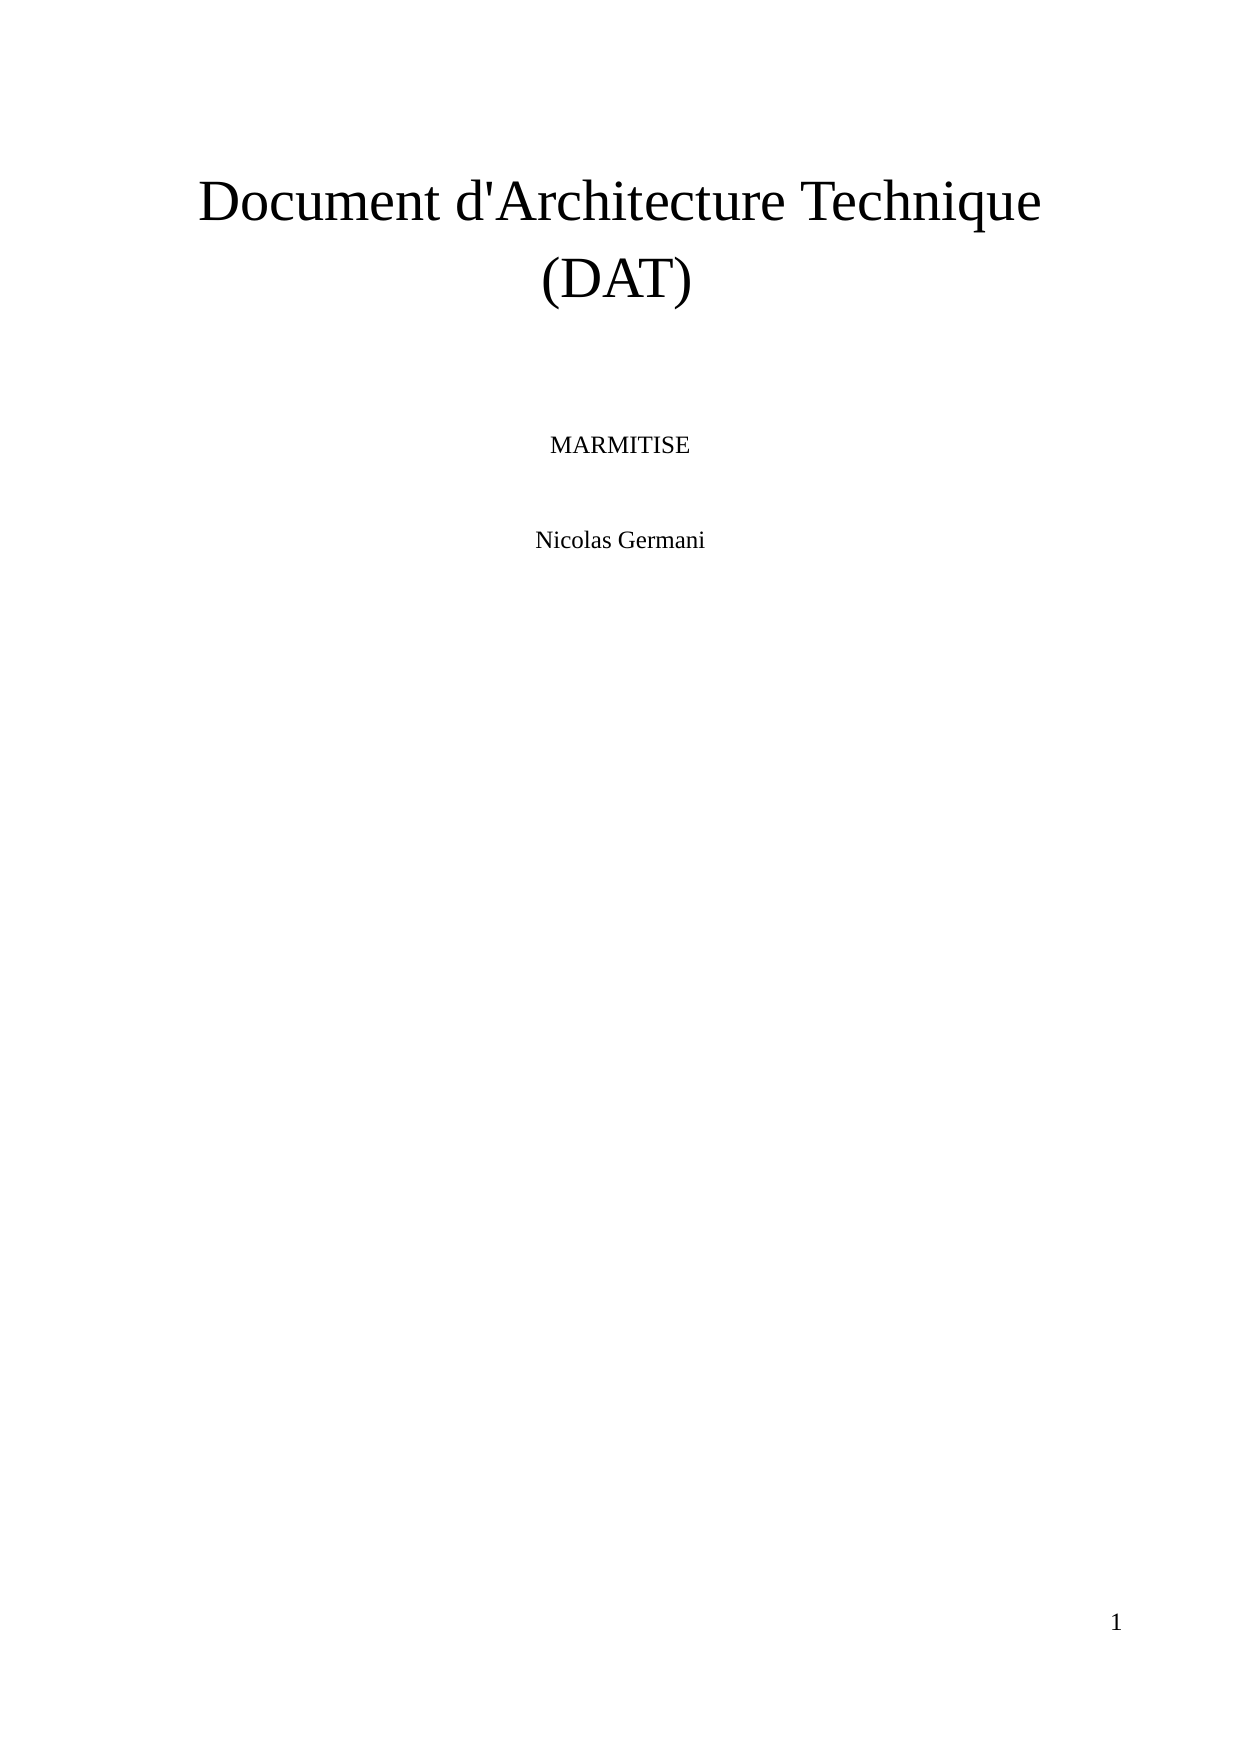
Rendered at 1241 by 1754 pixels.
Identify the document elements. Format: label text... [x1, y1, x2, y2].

text Document d'Architecture Technique (DAT) [118, 166, 1122, 310]
text Nicolas Germani [118, 525, 1122, 554]
text MARMITISE [118, 430, 1122, 458]
